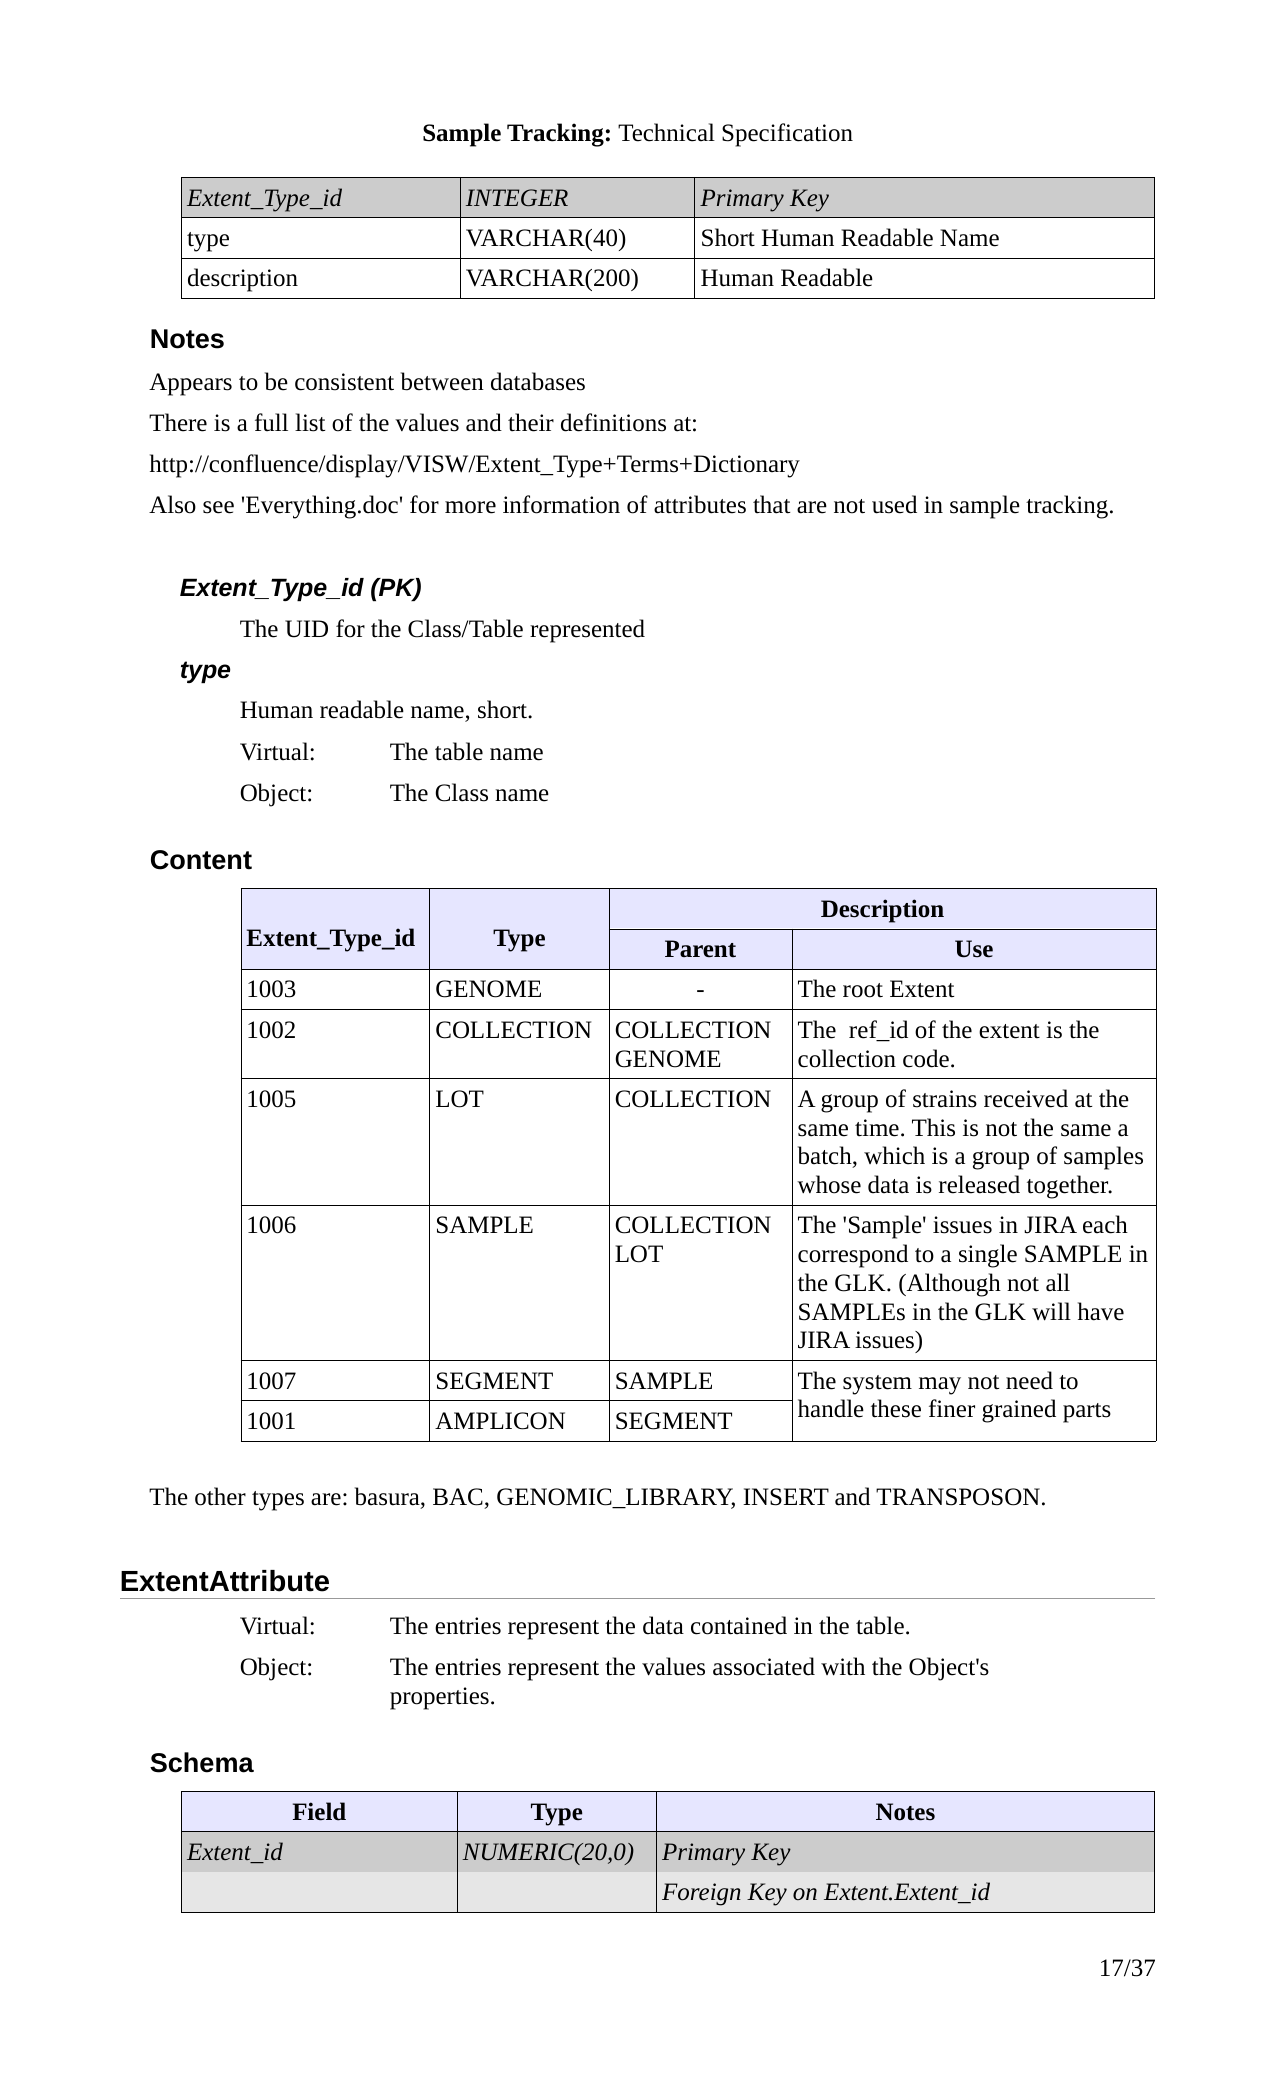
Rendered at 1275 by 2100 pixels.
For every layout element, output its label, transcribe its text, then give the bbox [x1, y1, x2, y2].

text Object: The Class name [239, 778, 1095, 807]
table_cell Extent_id [182, 1832, 457, 1872]
table_cell The ref_id of the extent is the collection code. [793, 1010, 1156, 1078]
table_cell LOT [430, 1079, 609, 1205]
text There is a full list of the values and their definitions at: [149, 408, 1155, 437]
table_cell 1003 [242, 970, 429, 1009]
subtitle Notes [149, 323, 1155, 354]
table_cell SAMPLE [610, 1361, 792, 1400]
subtitle Schema [149, 1747, 1155, 1778]
text The other types are: basura, BAC, GENOMIC_LIBRARY, INSERT and TRANSPOSON. [149, 1482, 1155, 1511]
text Appears to be consistent between databases [149, 367, 1155, 395]
subtitle Extent_Type_id (PK) [179, 573, 1155, 602]
table_cell 1007 [242, 1361, 429, 1400]
table_cell VARCHAR(200) [461, 259, 694, 298]
table_header Description [610, 889, 1156, 928]
table_cell NUMERIC(20,0) [458, 1832, 656, 1872]
text The UID for the Class/Table represented [239, 614, 1155, 642]
table_cell 1001 [242, 1401, 429, 1441]
text Also see 'Everything.doc' for more information of attributes that are not used in sample tracking. [149, 490, 1155, 519]
subtitle ExtentAttribute [119, 1564, 1155, 1599]
table_cell Extent_Type_id [182, 178, 460, 217]
table_header Type [458, 1792, 656, 1831]
table_header Notes [657, 1792, 1154, 1831]
text http://confluence/display/VISW/Extent_Type+Terms+Dictionary [149, 449, 1155, 478]
subtitle Content [149, 844, 1155, 876]
table_cell AMPLICON [430, 1401, 609, 1441]
text Human readable name, short. [239, 696, 1155, 724]
table_cell Parent [610, 930, 792, 969]
table_cell SAMPLE [430, 1206, 609, 1360]
subtitle type [179, 655, 1155, 684]
text Virtual: The table name [239, 737, 1095, 766]
table_cell Use [793, 930, 1156, 969]
table_header Field [182, 1792, 457, 1831]
table_cell SEGMENT [610, 1401, 792, 1441]
table_header Extent_Type_id [242, 889, 429, 969]
table_cell Primary Key [657, 1832, 1154, 1872]
table_cell GENOME [430, 970, 609, 1009]
table_cell COLLECTION GENOME [610, 1010, 792, 1078]
table_cell 1002 [242, 1010, 429, 1078]
table_cell SEGMENT [430, 1361, 609, 1400]
table_cell The root Extent [793, 970, 1156, 1009]
table_cell - [610, 970, 792, 1009]
table_cell [182, 1872, 457, 1912]
table_cell A group of strains received at the same time. This is not the same a batch, which is a group of samples whose data is released together. [793, 1079, 1156, 1205]
table_cell COLLECTION [430, 1010, 609, 1078]
table_cell 1005 [242, 1079, 429, 1205]
table_header Type [430, 889, 609, 969]
text Object: The entries represent the values associated with the Object's properties. [239, 1652, 1095, 1710]
table_cell Foreign Key on Extent.Extent_id [657, 1872, 1154, 1912]
table_cell VARCHAR(40) [461, 218, 694, 257]
table_cell Primary Key [695, 178, 1154, 217]
table_cell 1006 [242, 1206, 429, 1360]
table_cell COLLECTION [610, 1079, 792, 1205]
table_cell The system may not need to handle these finer grained parts [793, 1361, 1156, 1441]
text Virtual: The entries represent the data contained in the table. [239, 1611, 1095, 1640]
table_cell COLLECTION LOT [610, 1206, 792, 1360]
table_cell description [182, 259, 460, 298]
table_cell Short Human Readable Name [695, 218, 1154, 257]
table_cell type [182, 218, 460, 257]
table_cell INTEGER [461, 178, 694, 217]
table_cell Human Readable [695, 259, 1154, 298]
table_cell [458, 1872, 656, 1912]
table_cell The 'Sample' issues in JIRA each correspond to a single SAMPLE in the GLK. (Although not all SAMPLEs in the GLK will have JIRA issues) [793, 1206, 1156, 1360]
